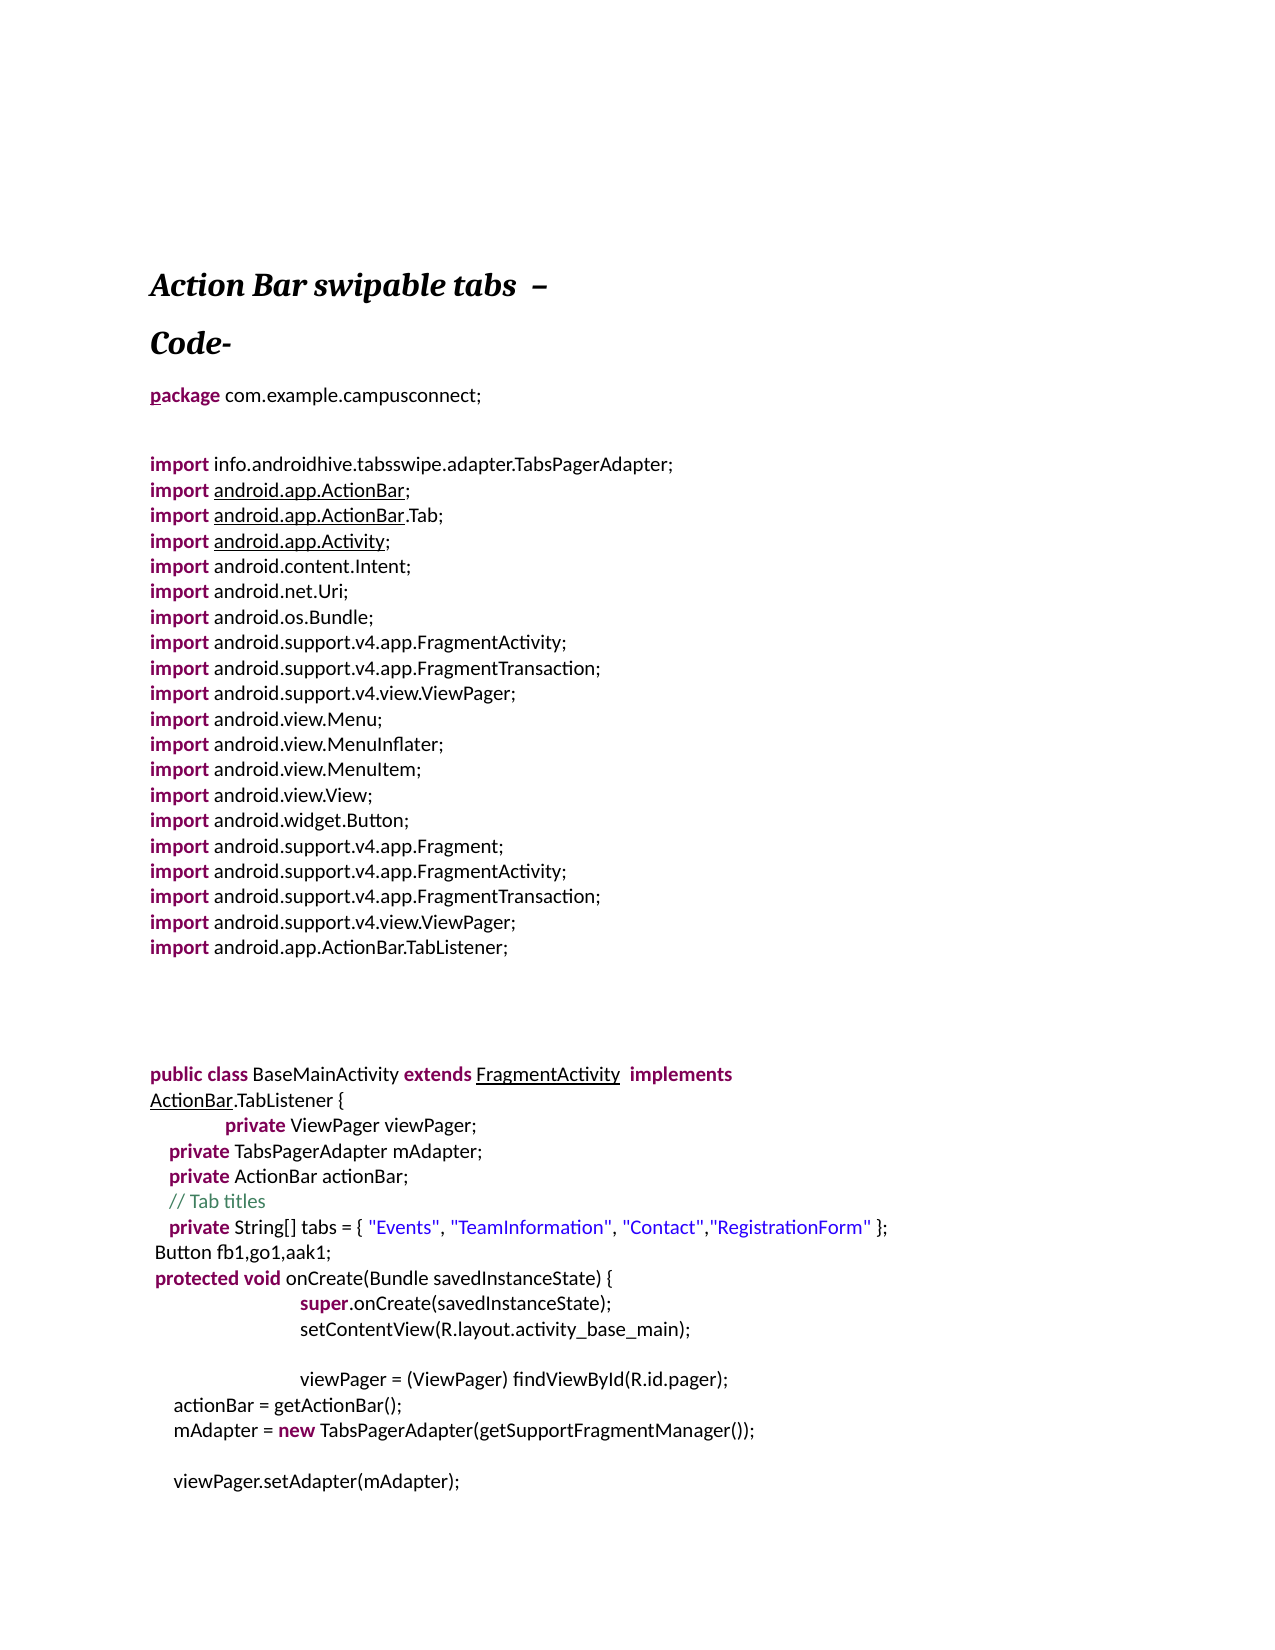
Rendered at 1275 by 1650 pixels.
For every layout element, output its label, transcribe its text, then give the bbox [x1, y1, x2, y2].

text import android.view.Menu; [150, 706, 1125, 731]
text // Tab titles [150, 1189, 1125, 1214]
text private String[] tabs = { "Events", "TeamInformation", "Contact","RegistrationForm" }; [150, 1214, 1125, 1239]
text import android.support.v4.app.FragmentTransaction; [150, 884, 1125, 909]
text setContentView(R.layout.activity_base_main); [150, 1316, 1125, 1341]
text import android.app.ActionBar.Tab; [150, 502, 1125, 528]
text import android.view.MenuItem; [150, 757, 1125, 782]
text import android.support.v4.view.ViewPager; [150, 909, 1125, 934]
text viewPager = (ViewPager) findViewById(R.id.pager); [150, 1367, 1125, 1392]
text actionBar = getActionBar(); [150, 1392, 1125, 1417]
text import android.support.v4.app.FragmentActivity; [150, 858, 1125, 884]
text Action Bar swipable tabs – [150, 266, 1125, 304]
text Code- [150, 324, 1125, 362]
text package com.example.campusconnect; [150, 382, 1125, 407]
text import android.content.Intent; [150, 553, 1125, 579]
text private ViewPager viewPager; [150, 1112, 1125, 1138]
text super.onCreate(savedInstanceState); [150, 1290, 1125, 1316]
text import android.support.v4.app.FragmentTransaction; [150, 655, 1125, 680]
text import android.support.v4.view.ViewPager; [150, 680, 1125, 706]
text mAdapter = new TabsPagerAdapter(getSupportFragmentManager()); [150, 1417, 1125, 1443]
text import android.support.v4.app.Fragment; [150, 833, 1125, 858]
text import android.net.Uri; [150, 579, 1125, 604]
text import android.view.MenuInflater; [150, 731, 1125, 757]
text viewPager.setAdapter(mAdapter); [150, 1468, 1125, 1494]
text import android.view.View; [150, 782, 1125, 807]
text ActionBar.TabListener { [150, 1087, 1125, 1112]
text import android.app.ActionBar; [150, 477, 1125, 502]
text Button fb1,go1,aak1; [150, 1239, 1125, 1265]
text import android.app.ActionBar.TabListener; [150, 934, 1125, 960]
text private ActionBar actionBar; [150, 1163, 1125, 1189]
text protected void onCreate(Bundle savedInstanceState) { [150, 1265, 1125, 1290]
text private TabsPagerAdapter mAdapter; [150, 1138, 1125, 1163]
text import android.support.v4.app.FragmentActivity; [150, 629, 1125, 655]
text import info.androidhive.tabsswipe.adapter.TabsPagerAdapter; [150, 452, 1125, 477]
text import android.app.Activity; [150, 528, 1125, 553]
text import android.widget.Button; [150, 807, 1125, 833]
text public class BaseMainActivity extends FragmentActivity implements [150, 1062, 1125, 1087]
text import android.os.Bundle; [150, 604, 1125, 629]
